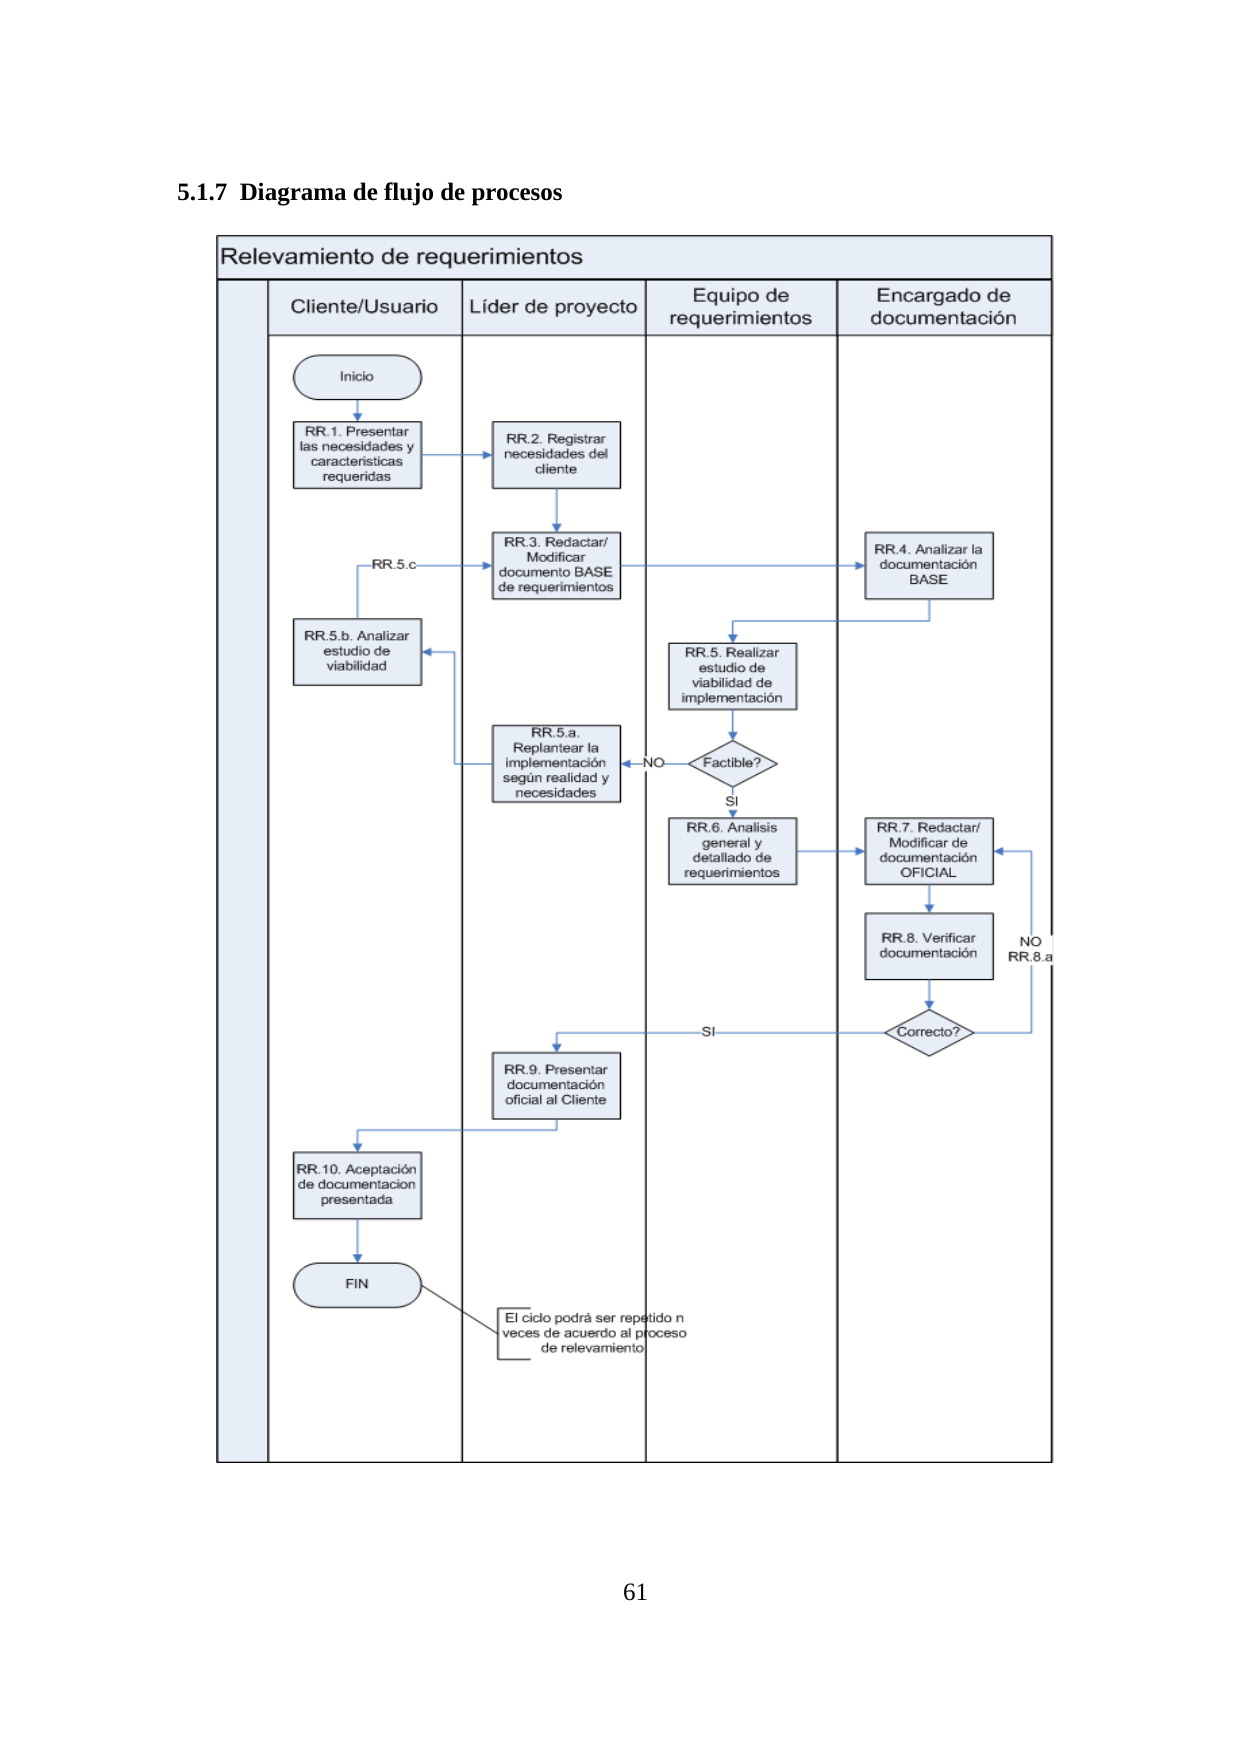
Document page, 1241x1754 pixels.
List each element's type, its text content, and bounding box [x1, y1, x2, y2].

list 5.1.7 Diagrama de flujo de procesos [177, 177, 1093, 206]
picture [216, 235, 1055, 1463]
